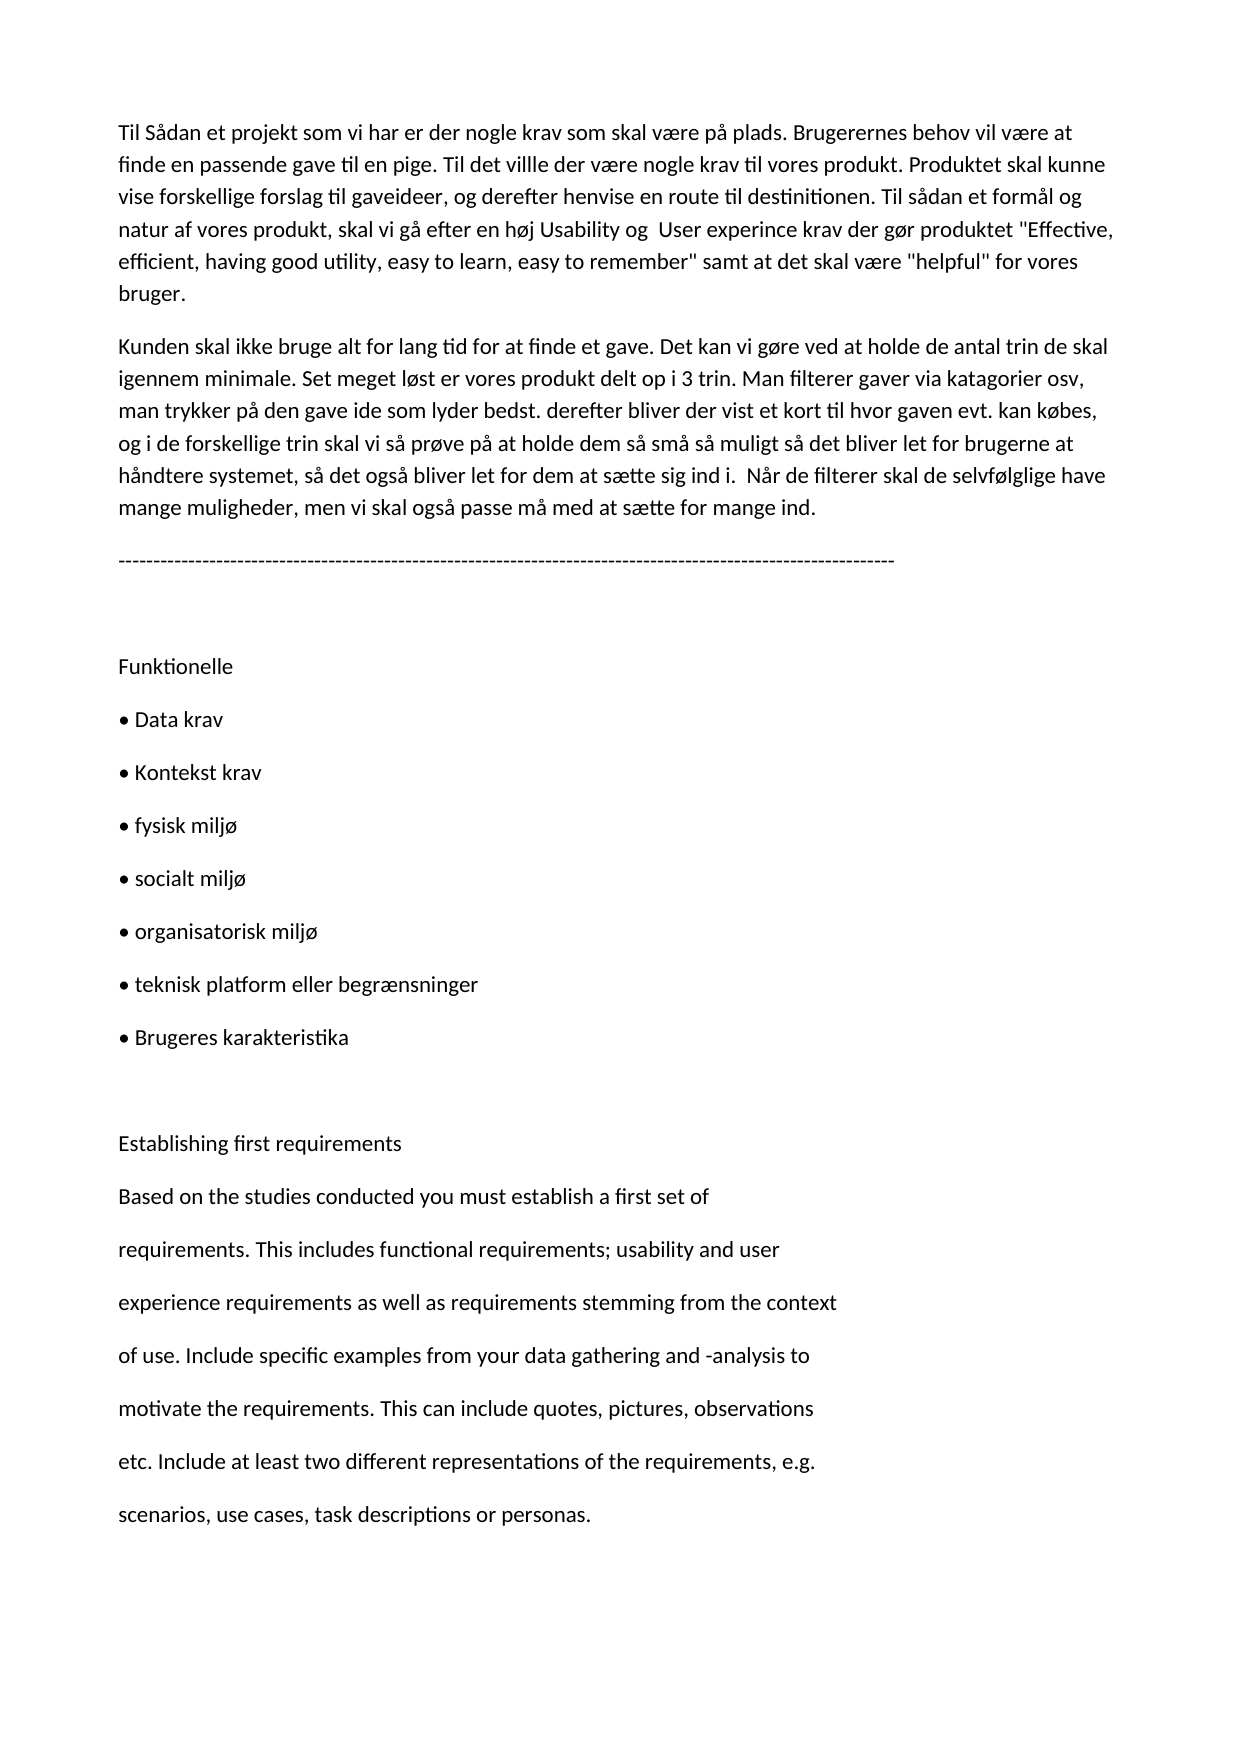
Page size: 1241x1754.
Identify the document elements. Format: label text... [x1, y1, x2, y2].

text • organisatorisk miljø [118, 917, 1122, 945]
text • Data krav [118, 705, 1122, 733]
text • Kontekst krav [118, 758, 1122, 786]
text of use. Include specific examples from your data gathering and -analysis to [118, 1341, 1122, 1369]
text Establishing first requirements [118, 1129, 1122, 1157]
text • fysisk miljø [118, 811, 1122, 839]
text scenarios, use cases, task descriptions or personas. [118, 1500, 1122, 1528]
text motivate the requirements. This can include quotes, pictures, observations [118, 1394, 1122, 1422]
text Kunden skal ikke bruge alt for lang tid for at finde et gave. Det kan vi gøre ved at holde de antal trin de skal igennem minimale. Set meget løst er vores produkt delt op i 3 trin. Man filterer gaver via katagorier osv, man trykker på den gave ide som lyder bedst. derefter bliver der vist et kort til hvor gaven evt. kan købes, og i de forskellige trin skal vi så prøve på at holde dem så små så muligt så det bliver let for brugerne at håndtere systemet, så det også bliver let for dem at sætte sig ind i. Når de filterer skal de selvfølglige have mange muligheder, men vi skal også passe må med at sætte for mange ind. [118, 332, 1122, 521]
text experience requirements as well as requirements stemming from the context [118, 1288, 1122, 1316]
text Funktionelle [118, 652, 1122, 680]
text • Brugeres karakteristika [118, 1023, 1122, 1051]
text Til Sådan et projekt som vi har er der nogle krav som skal være på plads. Brugerernes behov vil være at finde en passende gave til en pige. Til det villle der være nogle krav til vores produkt. Produktet skal kunne vise forskellige forslag til gaveideer, og derefter henvise en route til destinitionen. Til sådan et formål og natur af vores produkt, skal vi gå efter en høj Usability og User experince krav der gør produktet "Effective, efficient, having good utility, easy to learn, easy to remember" samt at det skal være "helpful" for vores bruger. [118, 118, 1122, 307]
text • socialt miljø [118, 864, 1122, 892]
text etc. Include at least two different representations of the requirements, e.g. [118, 1447, 1122, 1475]
text --------------------------------------------------------------------------------------------------------------- [118, 546, 1122, 574]
text requirements. This includes functional requirements; usability and user [118, 1235, 1122, 1263]
text • teknisk platform eller begrænsninger [118, 970, 1122, 998]
text Based on the studies conducted you must establish a first set of [118, 1182, 1122, 1210]
